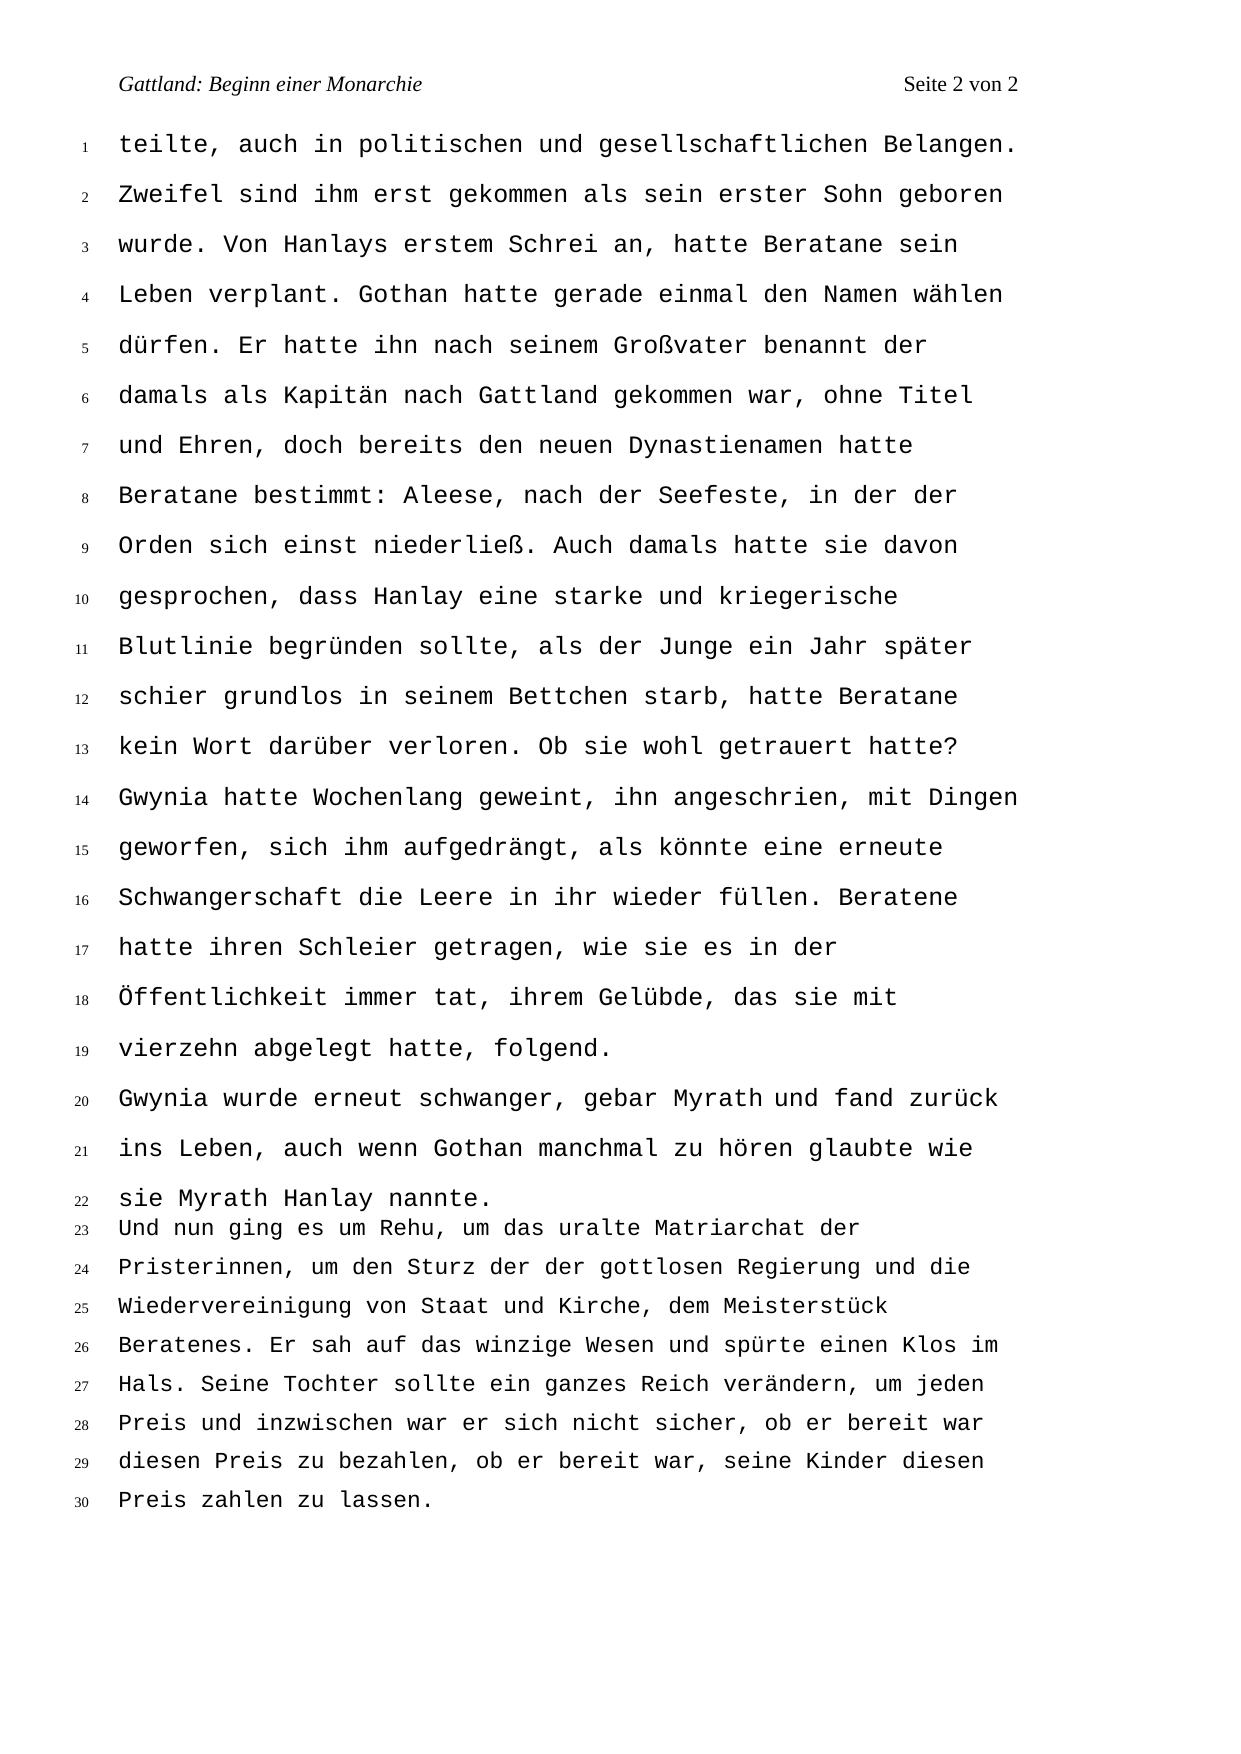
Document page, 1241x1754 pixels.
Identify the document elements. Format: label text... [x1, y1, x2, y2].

text Und nun ging es um Rehu, um das uralte Matriarchat der Pristerinnen, um den Sturz der der gottlosen Regierung und die Wiedervereinigung von Staat und Kirche, dem Meisterstück Beratenes. Er sah auf das winzige Wesen und spürte einen Klos im Hals. Seine Tochter sollte ein ganzes Reich verändern, um jeden Preis und inzwischen war er sich nicht sicher, ob er bereit war diesen Preis zu bezahlen, ob er bereit war, seine Kinder diesen Preis zahlen zu lassen. [118, 1217, 1018, 1514]
text teilte, auch in politischen und gesellschaftlichen Belangen. Zweifel sind ihm erst gekommen als sein erster Sohn geboren wurde. Von Hanlays erstem Schrei an, hatte Beratane sein Leben verplant. Gothan hatte gerade einmal den Namen wählen dürfen. Er hatte ihn nach seinem Großvater benannt der damals als Kapitän nach Gattland gekommen war, ohne Titel und Ehren, doch bereits den neuen Dynastienamen hatte Beratane bestimmt: Aleese, nach der Seefeste, in der der Orden sich einst niederließ. Auch damals hatte sie davon gesprochen, dass Hanlay eine starke und kriegerische Blutlinie begründen sollte, als der Junge ein Jahr später schier grundlos in seinem Bettchen starb, hatte Beratane kein Wort darüber verloren. Ob sie wohl getrauert hatte? Gwynia hatte Wochenlang geweint, ihn angeschrien, mit Dingen geworfen, sich ihm aufgedrängt, als könnte eine erneute Schwangerschaft die Leere in ihr wieder füllen. Beratene hatte ihren Schleier getragen, wie sie es in der Öffentlichkeit immer tat, ihrem Gelübde, das sie mit vierzehn abgelegt hatte, folgend. [118, 112, 1018, 1066]
text Gwynia wurde erneut schwanger, gebar Myrath und fand zurück ins Leben, auch wenn Gothan manchmal zu hören glaubte wie sie Myrath Hanlay nannte. [118, 1066, 1018, 1217]
